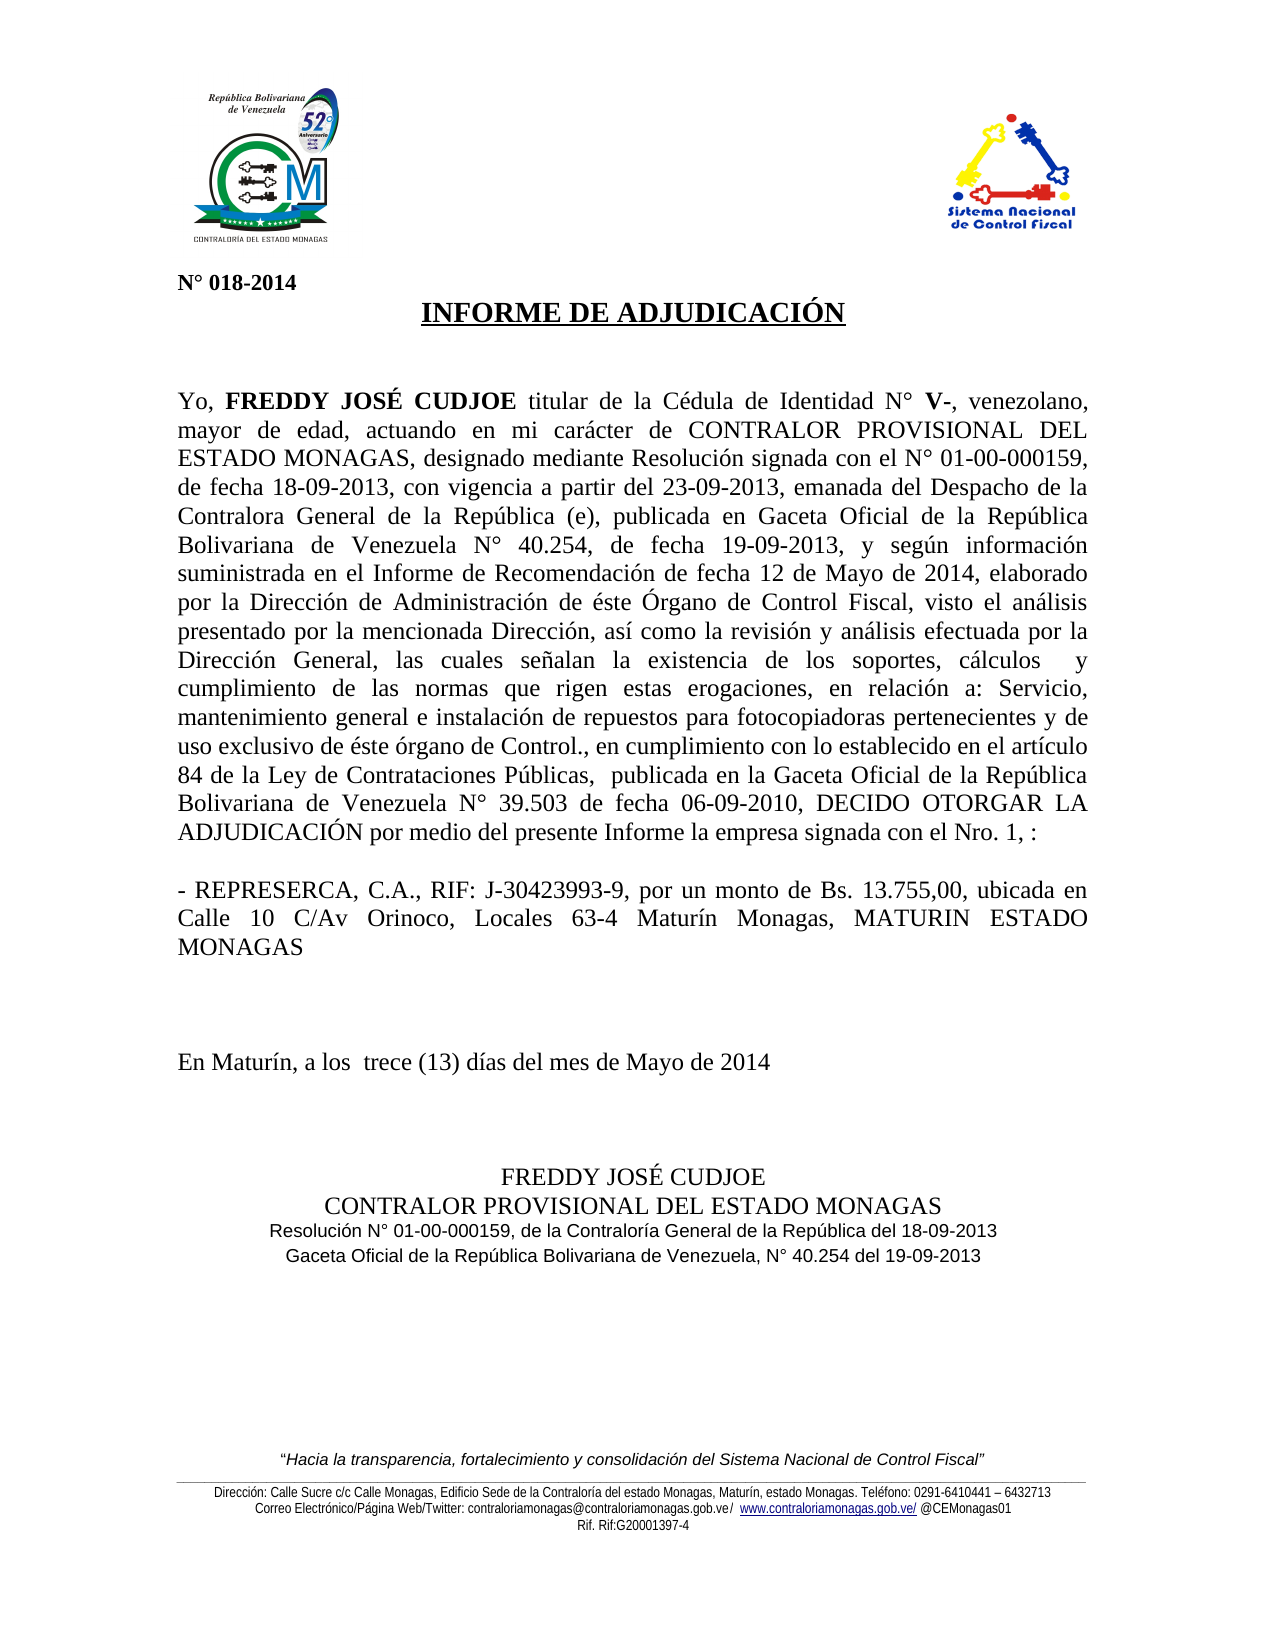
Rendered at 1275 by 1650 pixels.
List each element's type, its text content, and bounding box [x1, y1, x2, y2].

text INFORME DE ADJUDICACIÓN [177, 295, 1089, 328]
text - REPRESERCA, C.A., RIF: J-30423993-9, por un monto de Bs. 13.755,00, ubicada en Calle 10 C/Av Orinoco, Locales 63-4 Maturín Monagas, MATURIN ESTADO MONAGAS [177, 875, 1089, 1018]
text Gaceta Oficial de la República Bolivariana de Venezuela, N° 40.254 del 19-09-2013 [177, 1241, 1089, 1266]
picture [169, 72, 363, 258]
text CONTRALOR PROVISIONAL DEL ESTADO MONAGAS [177, 1191, 1089, 1220]
text FREDDY JOSÉ CUDJOE [177, 1162, 1089, 1191]
text En Maturín, a los trece (13) días del mes de Mayo de 2014 [177, 1047, 1089, 1076]
text Yo, FREDDY JOSÉ CUDJOE titular de la Cédula de Identidad N° V-, venezolano, mayor de edad, actuando en mi carácter de CONTRALOR PROVISIONAL DEL ESTADO MONAGAS, designado mediante Resolución signada con el N° 01-00-000159, de fecha 18-09-2013, con vigencia a partir del 23-09-2013, emanada del Despacho de la Contralora General de la República (e), publicada en Gaceta Oficial de la República Bolivariana de Venezuela N° 40.254, de fecha 19-09-2013, y según información suministrada en el Informe de Recomendación de fecha 12 de Mayo de 2014, elaborado por la Dirección de Administración de éste Órgano de Control Fiscal, visto el análisis presentado por la mencionada Dirección, así como la revisión y análisis efectuada por la Dirección General, las cuales señalan la existencia de los soportes, cálculos y cumplimiento de las normas que rigen estas erogaciones, en relación a: Servicio, mantenimiento general e instalación de repuestos para fotocopiadoras pertenecientes y de uso exclusivo de éste órgano de Control., en cumplimiento con lo establecido en el artículo 84 de la Ley de Contrataciones Públicas, publicada en la Gaceta Oficial de la República Bolivariana de Venezuela N° 39.503 de fecha 06-09-2010, DECIDO OTORGAR LA ADJUDICACIÓN por medio del presente Informe la empresa signada con el Nro. 1, : [177, 386, 1089, 846]
text N° 018-2014 [177, 269, 1089, 295]
picture [941, 107, 1088, 235]
text Resolución N° 01-00-000159, de la Contraloría General de la República del 18-09-2013 [177, 1220, 1089, 1241]
